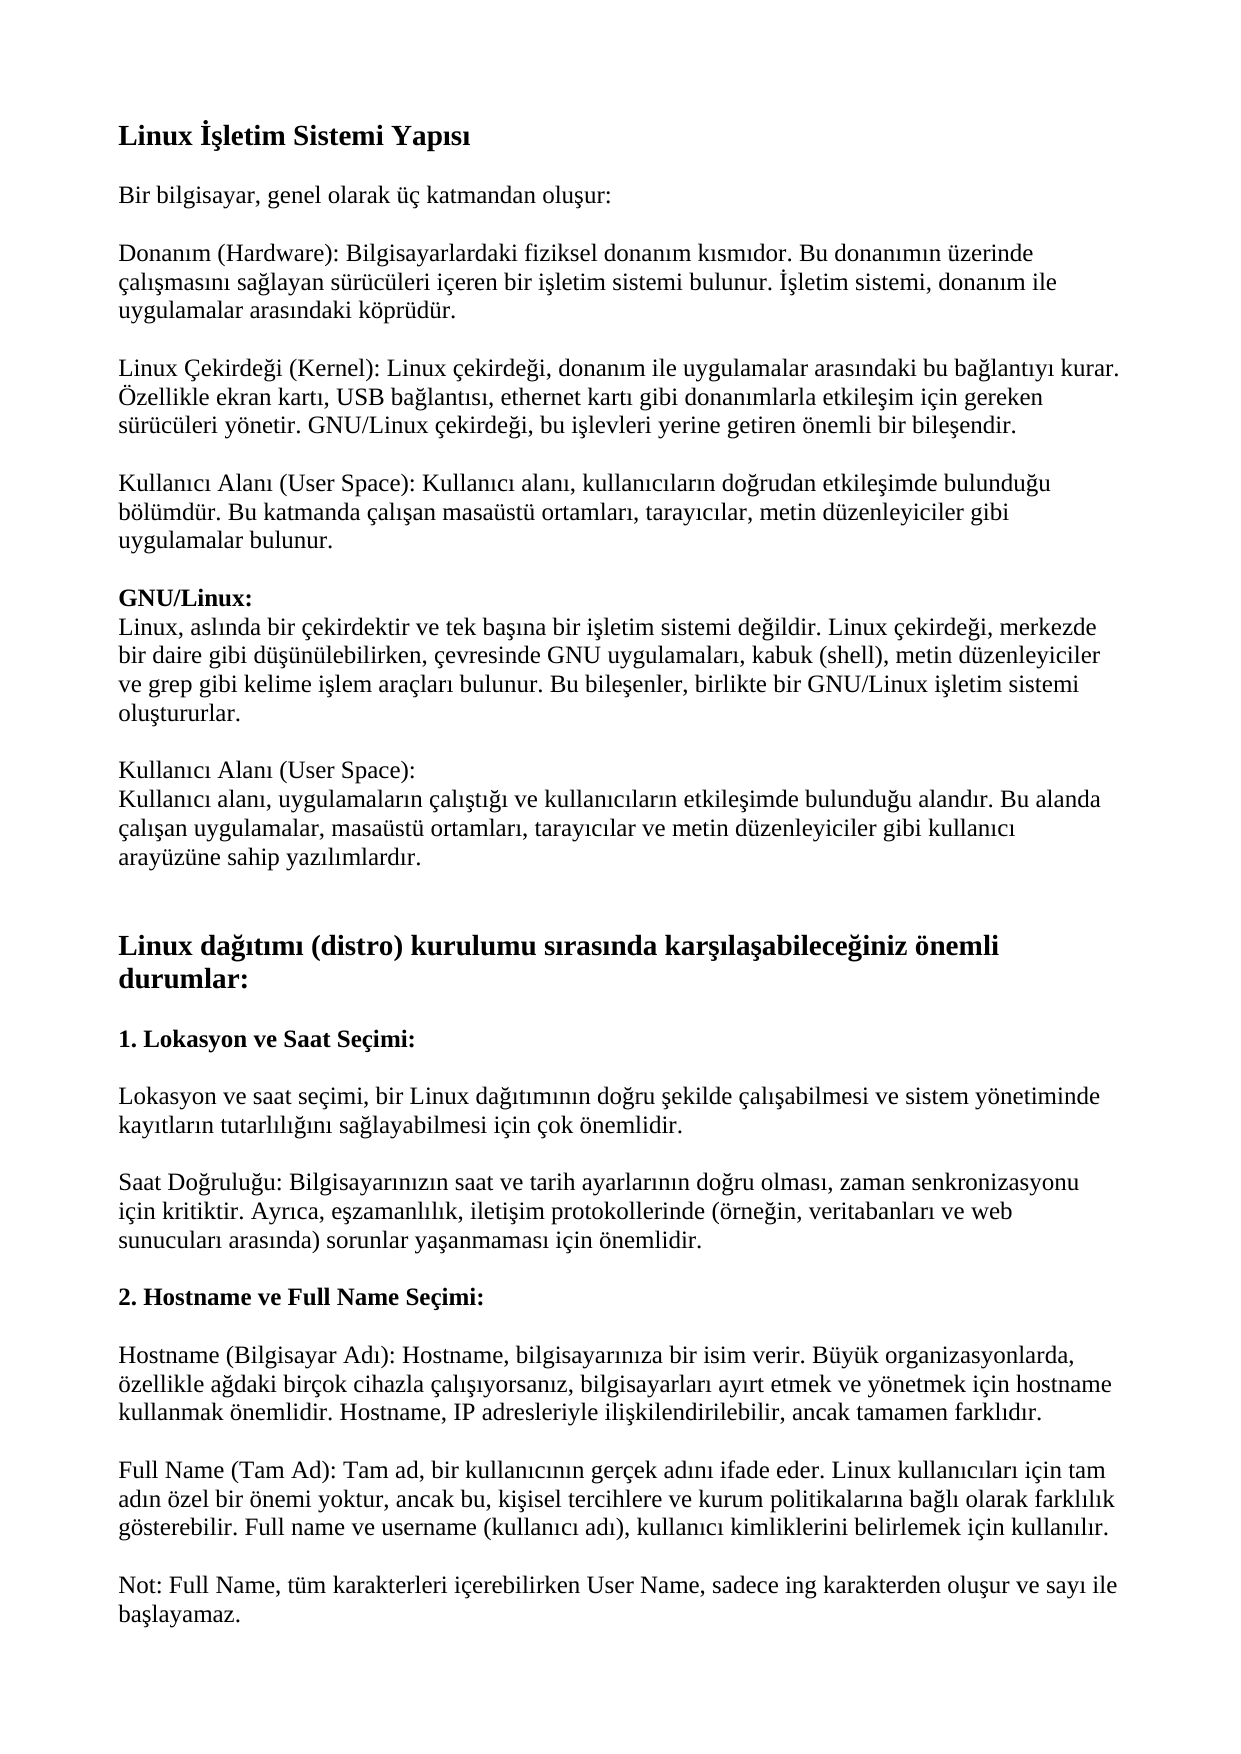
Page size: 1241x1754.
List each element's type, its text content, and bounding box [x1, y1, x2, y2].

text Saat Doğruluğu: Bilgisayarınızın saat ve tarih ayarlarının doğru olması, zaman senkronizasyonu için kritiktir. Ayrıca, eşzamanlılık, iletişim protokollerinde (örneğin, veritabanları ve web sunucuları arasında) sorunlar yaşanmaması için önemlidir. [118, 1167, 1122, 1254]
text Lokasyon ve saat seçimi, bir Linux dağıtımının doğru şekilde çalışabilmesi ve sistem yönetiminde kayıtların tutarlılığını sağlayabilmesi için çok önemlidir. [118, 1081, 1122, 1139]
text Donanım (Hardware): Bilgisayarlardaki fiziksel donanım kısmıdor. Bu donanımın üzerinde çalışmasını sağlayan sürücüleri içeren bir işletim sistemi bulunur. İşletim sistemi, donanım ile uygulamalar arasındaki köprüdür. [118, 238, 1122, 324]
text Hostname (Bilgisayar Adı): Hostname, bilgisayarınıza bir isim verir. Büyük organizasyonlarda, özellikle ağdaki birçok cihazla çalışıyorsanız, bilgisayarları ayırt etmek ve yönetmek için hostname kullanmak önemlidir. Hostname, IP adresleriyle ilişkilendirilebilir, ancak tamamen farklıdır. [118, 1340, 1122, 1426]
text Full Name (Tam Ad): Tam ad, bir kullanıcının gerçek adını ifade eder. Linux kullanıcıları için tam adın özel bir önemi yoktur, ancak bu, kişisel tercihlere ve kurum politikalarına bağlı olarak farklılık gösterebilir. Full name ve username (kullanıcı adı), kullanıcı kimliklerini belirlemek için kullanılır. [118, 1455, 1122, 1541]
text 1. Lokasyon ve Saat Seçimi: [118, 1024, 1122, 1052]
text Kullanıcı alanı, uygulamaların çalıştığı ve kullanıcıların etkileşimde bulunduğu alandır. Bu alanda çalışan uygulamalar, masaüstü ortamları, tarayıcılar ve metin düzenleyiciler gibi kullanıcı arayüzüne sahip yazılımlardır. [118, 784, 1122, 870]
text 2. Hostname ve Full Name Seçimi: [118, 1282, 1122, 1311]
text Linux İşletim Sistemi Yapısı [118, 118, 1122, 152]
text Linux dağıtımı (distro) kurulumu sırasında karşılaşabileceğiniz önemli durumlar: [118, 928, 1122, 995]
text Linux, aslında bir çekirdektir ve tek başına bir işletim sistemi değildir. Linux çekirdeği, merkezde bir daire gibi düşünülebilirken, çevresinde GNU uygulamaları, kabuk (shell), metin düzenleyiciler ve grep gibi kelime işlem araçları bulunur. Bu bileşenler, birlikte bir GNU/Linux işletim sistemi oluştururlar. [118, 612, 1122, 727]
text Bir bilgisayar, genel olarak üç katmandan oluşur: [118, 180, 1122, 209]
text Not: Full Name, tüm karakterleri içerebilirken User Name, sadece ing karakterden oluşur ve sayı ile başlayamaz. [118, 1570, 1122, 1627]
text GNU/Linux: [118, 583, 1122, 612]
text Kullanıcı Alanı (User Space): [118, 755, 1122, 784]
text Linux Çekirdeği (Kernel): Linux çekirdeği, donanım ile uygulamalar arasındaki bu bağlantıyı kurar. Özellikle ekran kartı, USB bağlantısı, ethernet kartı gibi donanımlarla etkileşim için gereken sürücüleri yönetir. GNU/Linux çekirdeği, bu işlevleri yerine getiren önemli bir bileşendir. [118, 353, 1122, 439]
text Kullanıcı Alanı (User Space): Kullanıcı alanı, kullanıcıların doğrudan etkileşimde bulunduğu bölümdür. Bu katmanda çalışan masaüstü ortamları, tarayıcılar, metin düzenleyiciler gibi uygulamalar bulunur. [118, 468, 1122, 554]
